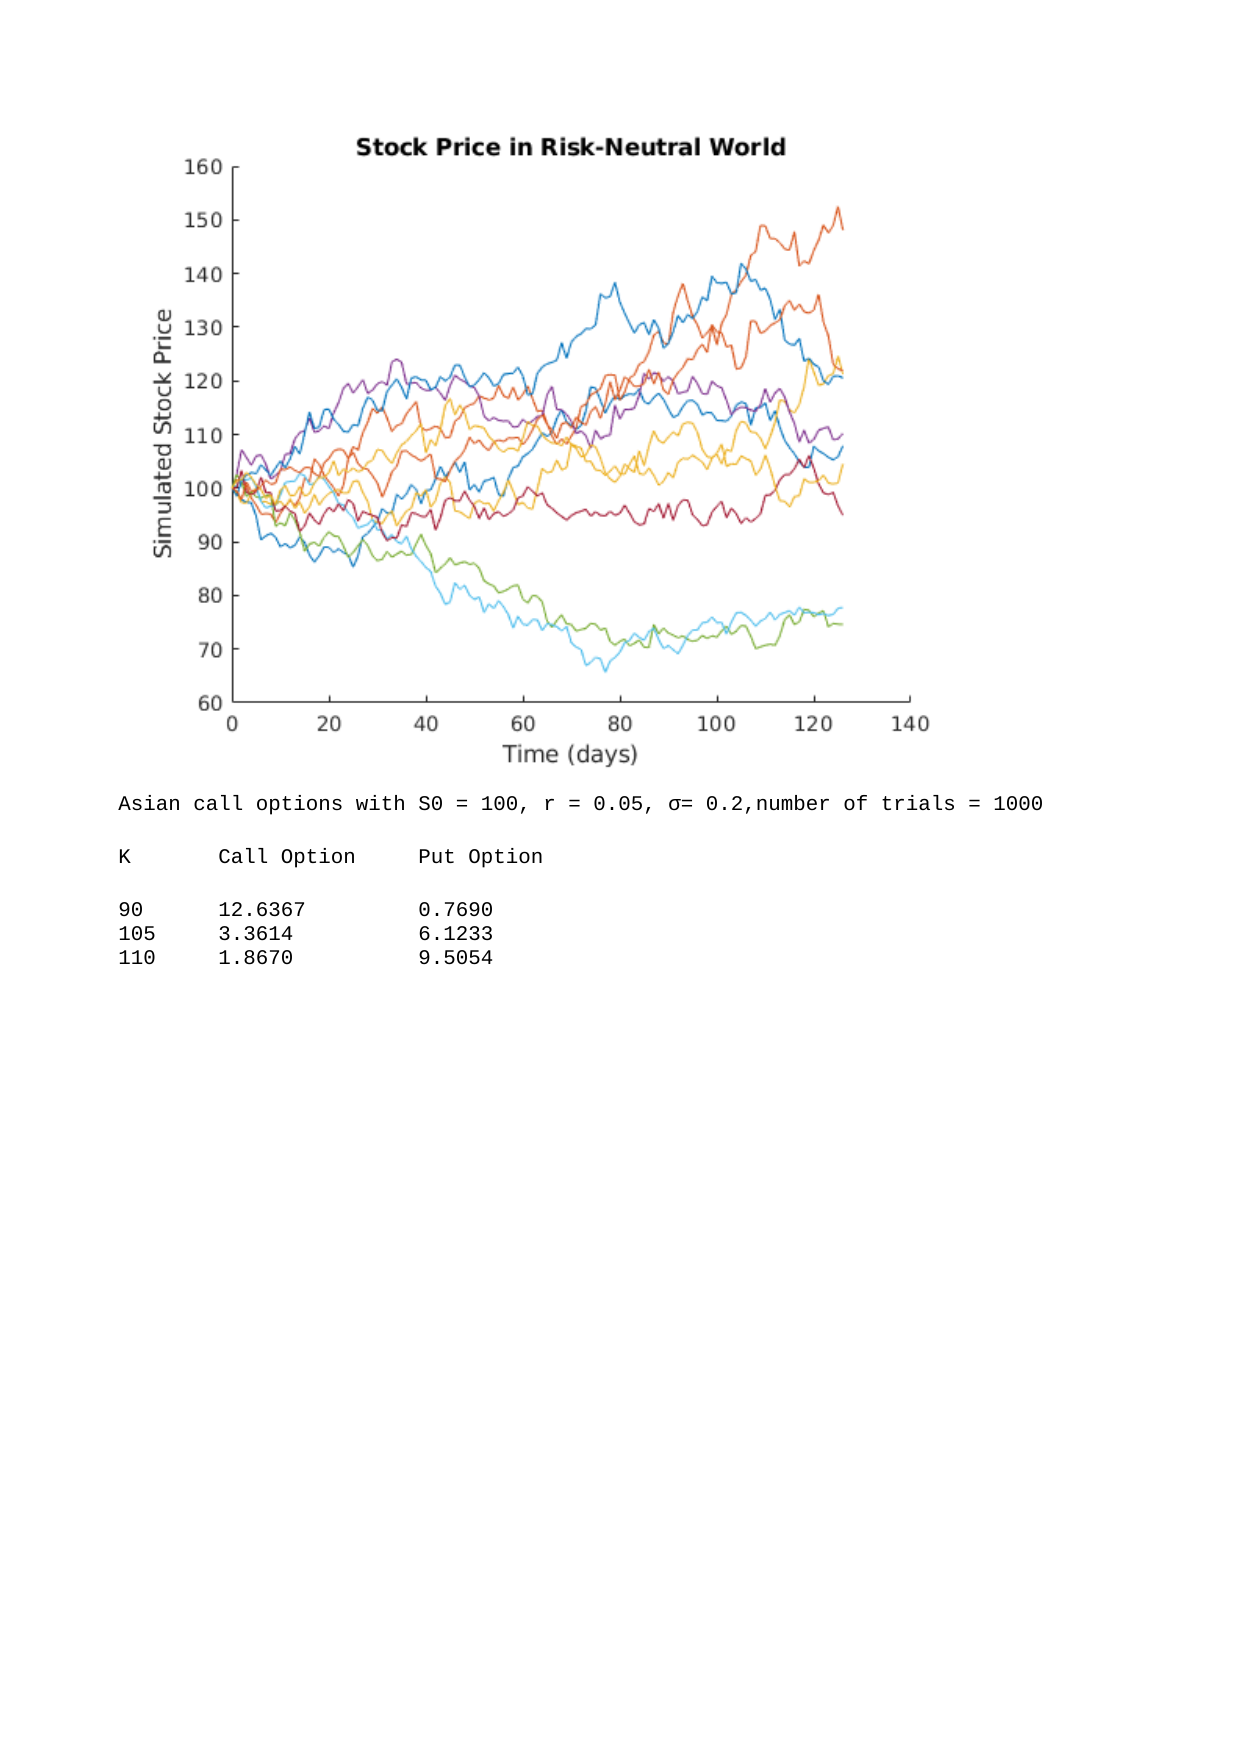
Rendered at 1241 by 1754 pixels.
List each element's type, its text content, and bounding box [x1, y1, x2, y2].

text K Call Option Put Option [118, 846, 1122, 870]
picture [118, 118, 994, 775]
text 90 12.6367 0.7690 [118, 899, 1122, 923]
text 105 3.3614 6.1233 [118, 923, 1122, 947]
text 110 1.8670 9.5054 [118, 947, 1122, 970]
text Asian call options with S0 = 100, r = 0.05, σ= 0.2,number of trials = 1000 [118, 793, 1122, 817]
